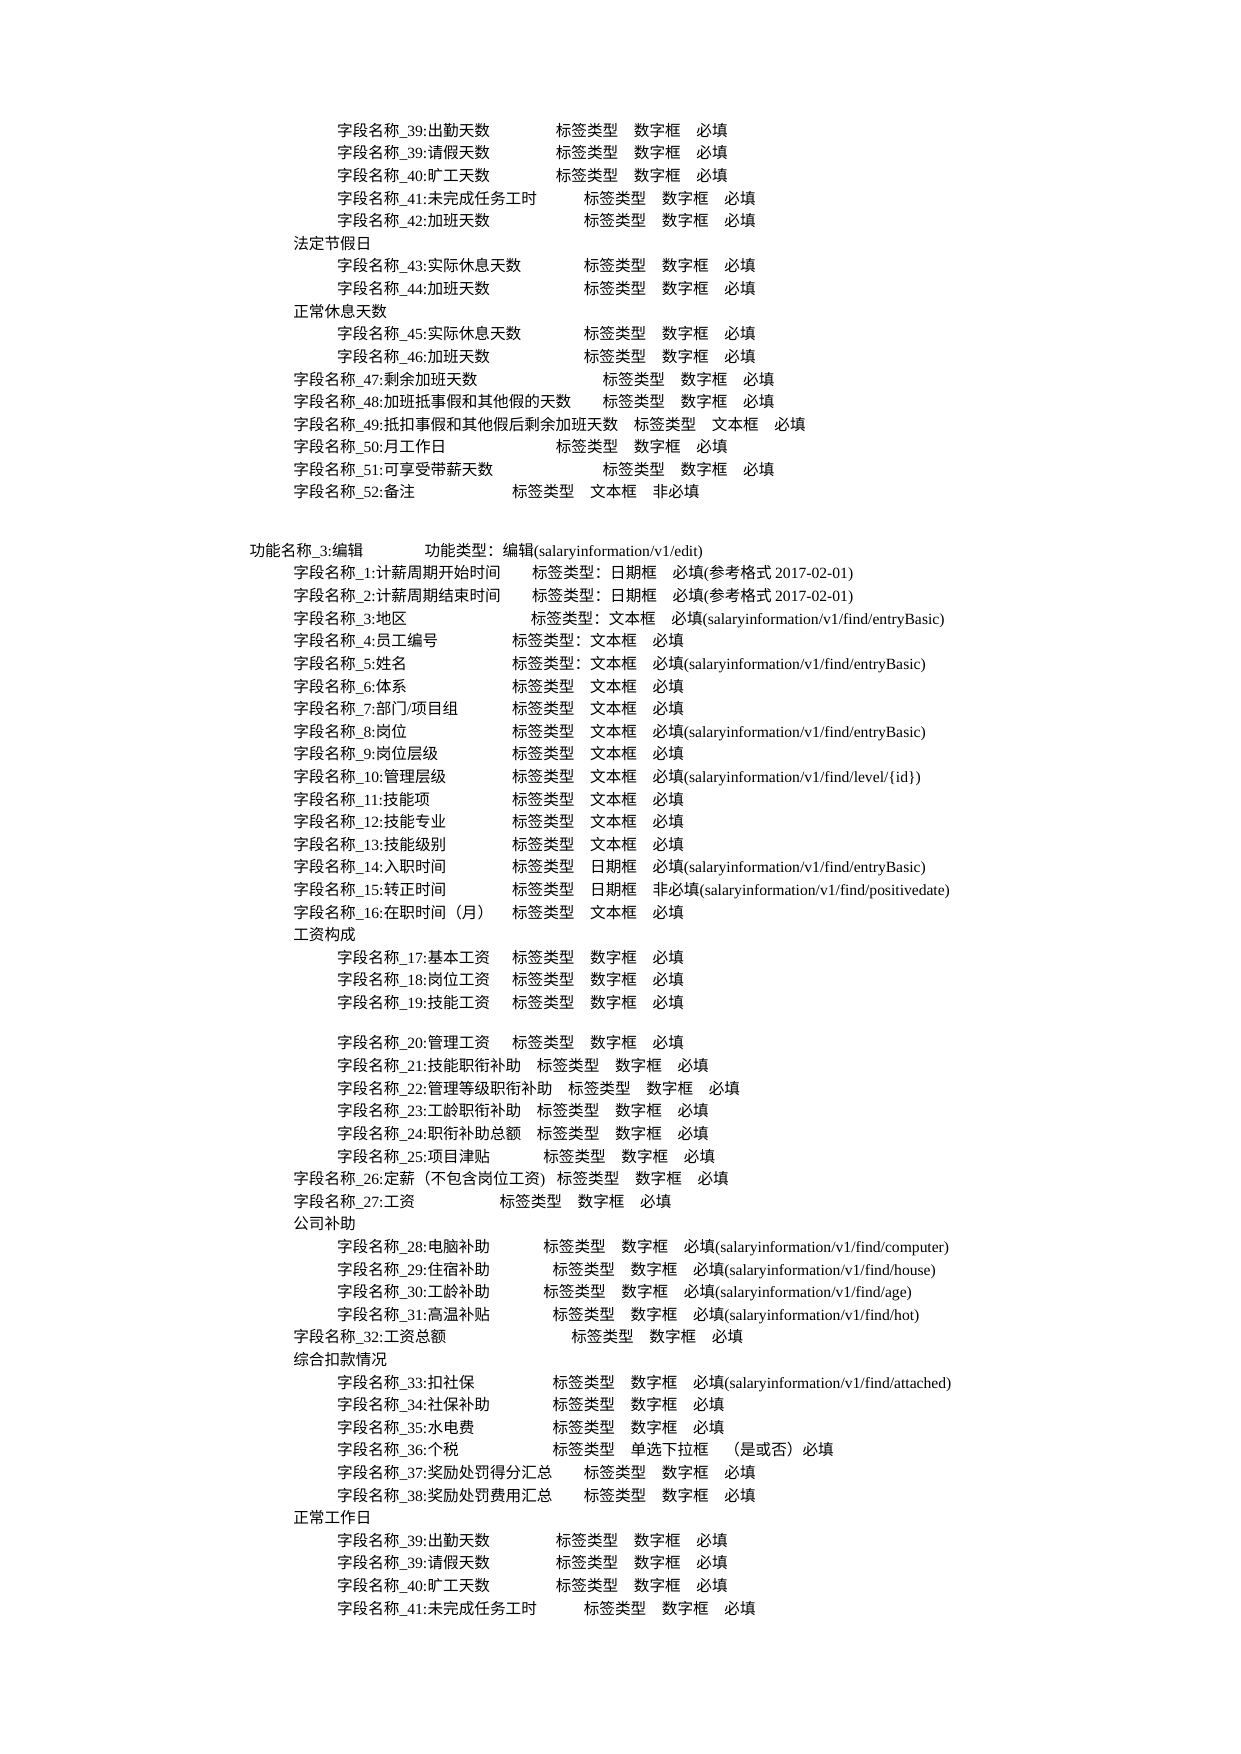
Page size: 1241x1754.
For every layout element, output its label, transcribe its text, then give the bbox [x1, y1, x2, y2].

text 字段名称_43:实际休息天数 标签类型 数字框 必填 [118, 254, 1122, 276]
text 字段名称_26:定薪（不包含岗位工资) 标签类型 数字框 必填 [118, 1166, 1122, 1189]
text 字段名称_24:职衔补助总额 标签类型 数字框 必填 [118, 1121, 1122, 1144]
text 字段名称_41:未完成任务工时 标签类型 数字框 必填 [118, 1596, 1122, 1618]
text 字段名称_28:电脑补助 标签类型 数字框 必填(salaryinformation/v1/find/computer) [118, 1234, 1122, 1257]
text 字段名称_16:在职时间（月） 标签类型 文本框 必填 [118, 900, 1122, 922]
text 字段名称_23:工龄职衔补助 标签类型 数字框 必填 [118, 1099, 1122, 1121]
text 字段名称_3:地区 标签类型：文本框 必填(salaryinformation/v1/find/entryBasic) [118, 606, 1122, 629]
text 字段名称_18:岗位工资 标签类型 数字框 必填 [118, 968, 1122, 990]
text 工资构成 [118, 922, 1122, 945]
text 字段名称_10:管理层级 标签类型 文本框 必填(salaryinformation/v1/find/level/{id}) [118, 764, 1122, 787]
text 字段名称_1:计薪周期开始时间 标签类型：日期框 必填(参考格式 2017-02-01) [118, 561, 1122, 583]
text 法定节假日 [118, 231, 1122, 254]
text 字段名称_27:工资 标签类型 数字框 必填 [118, 1189, 1122, 1212]
text 字段名称_39:请假天数 标签类型 数字框 必填 [118, 141, 1122, 163]
text 字段名称_17:基本工资 标签类型 数字框 必填 [118, 945, 1122, 968]
text 字段名称_32:工资总额 标签类型 数字框 必填 [118, 1325, 1122, 1347]
text 字段名称_6:体系 标签类型 文本框 必填 [118, 674, 1122, 696]
text 字段名称_46:加班天数 标签类型 数字框 必填 [118, 344, 1122, 367]
text 公司补助 [118, 1212, 1122, 1234]
text 字段名称_4:员工编号 标签类型：文本框 必填 [118, 629, 1122, 651]
text 字段名称_37:奖励处罚得分汇总 标签类型 数字框 必填 [118, 1460, 1122, 1483]
text 正常休息天数 [118, 299, 1122, 322]
text 字段名称_19:技能工资 标签类型 数字框 必填 [118, 990, 1122, 1013]
text 字段名称_51:可享受带薪天数 标签类型 数字框 必填 [118, 457, 1122, 480]
text 字段名称_15:转正时间 标签类型 日期框 非必填(salaryinformation/v1/find/positivedate) [118, 877, 1122, 900]
text 字段名称_8:岗位 标签类型 文本框 必填(salaryinformation/v1/find/entryBasic) [118, 719, 1122, 742]
text 字段名称_14:入职时间 标签类型 日期框 必填(salaryinformation/v1/find/entryBasic) [118, 855, 1122, 877]
text 功能名称_3:编辑 功能类型：编辑(salaryinformation/v1/edit) [118, 538, 1122, 561]
text 字段名称_35:水电费 标签类型 数字框 必填 [118, 1415, 1122, 1438]
text 综合扣款情况 [118, 1347, 1122, 1370]
text 字段名称_11:技能项 标签类型 文本框 必填 [118, 787, 1122, 809]
text 字段名称_47:剩余加班天数 标签类型 数字框 必填 [118, 367, 1122, 389]
text 字段名称_45:实际休息天数 标签类型 数字框 必填 [118, 322, 1122, 344]
text 字段名称_52:备注 标签类型 文本框 非必填 [118, 480, 1122, 502]
text 字段名称_21:技能职衔补助 标签类型 数字框 必填 [118, 1053, 1122, 1076]
text 字段名称_20:管理工资 标签类型 数字框 必填 [118, 1031, 1122, 1053]
text 字段名称_36:个税 标签类型 单选下拉框 （是或否）必填 [118, 1438, 1122, 1460]
text 字段名称_40:旷工天数 标签类型 数字框 必填 [118, 1573, 1122, 1596]
text 字段名称_49:抵扣事假和其他假后剩余加班天数 标签类型 文本框 必填 [118, 412, 1122, 434]
text 字段名称_13:技能级别 标签类型 文本框 必填 [118, 832, 1122, 855]
text 字段名称_25:项目津贴 标签类型 数字框 必填 [118, 1144, 1122, 1166]
text 字段名称_7:部门/项目组 标签类型 文本框 必填 [118, 696, 1122, 719]
text 字段名称_5:姓名 标签类型：文本框 必填(salaryinformation/v1/find/entryBasic) [118, 651, 1122, 674]
text 字段名称_41:未完成任务工时 标签类型 数字框 必填 [118, 186, 1122, 208]
text 字段名称_40:旷工天数 标签类型 数字框 必填 [118, 163, 1122, 186]
text 字段名称_39:出勤天数 标签类型 数字框 必填 [118, 118, 1122, 141]
text 字段名称_50:月工作日 标签类型 数字框 必填 [118, 434, 1122, 457]
text 字段名称_29:住宿补助 标签类型 数字框 必填(salaryinformation/v1/find/house) [118, 1257, 1122, 1279]
text 字段名称_38:奖励处罚费用汇总 标签类型 数字框 必填 [118, 1483, 1122, 1506]
text 字段名称_39:请假天数 标签类型 数字框 必填 [118, 1551, 1122, 1573]
text 字段名称_42:加班天数 标签类型 数字框 必填 [118, 208, 1122, 231]
text 字段名称_44:加班天数 标签类型 数字框 必填 [118, 276, 1122, 299]
text 字段名称_31:高温补贴 标签类型 数字框 必填(salaryinformation/v1/find/hot) [118, 1302, 1122, 1325]
text 字段名称_9:岗位层级 标签类型 文本框 必填 [118, 742, 1122, 764]
text 字段名称_33:扣社保 标签类型 数字框 必填(salaryinformation/v1/find/attached) [118, 1370, 1122, 1392]
text 字段名称_2:计薪周期结束时间 标签类型：日期框 必填(参考格式 2017-02-01) [118, 583, 1122, 606]
text 字段名称_48:加班抵事假和其他假的天数 标签类型 数字框 必填 [118, 389, 1122, 412]
text 正常工作日 [118, 1506, 1122, 1528]
text 字段名称_34:社保补助 标签类型 数字框 必填 [118, 1392, 1122, 1415]
text 字段名称_12:技能专业 标签类型 文本框 必填 [118, 809, 1122, 832]
text 字段名称_22:管理等级职衔补助 标签类型 数字框 必填 [118, 1076, 1122, 1099]
text 字段名称_39:出勤天数 标签类型 数字框 必填 [118, 1528, 1122, 1551]
text 字段名称_30:工龄补助 标签类型 数字框 必填(salaryinformation/v1/find/age) [118, 1279, 1122, 1302]
